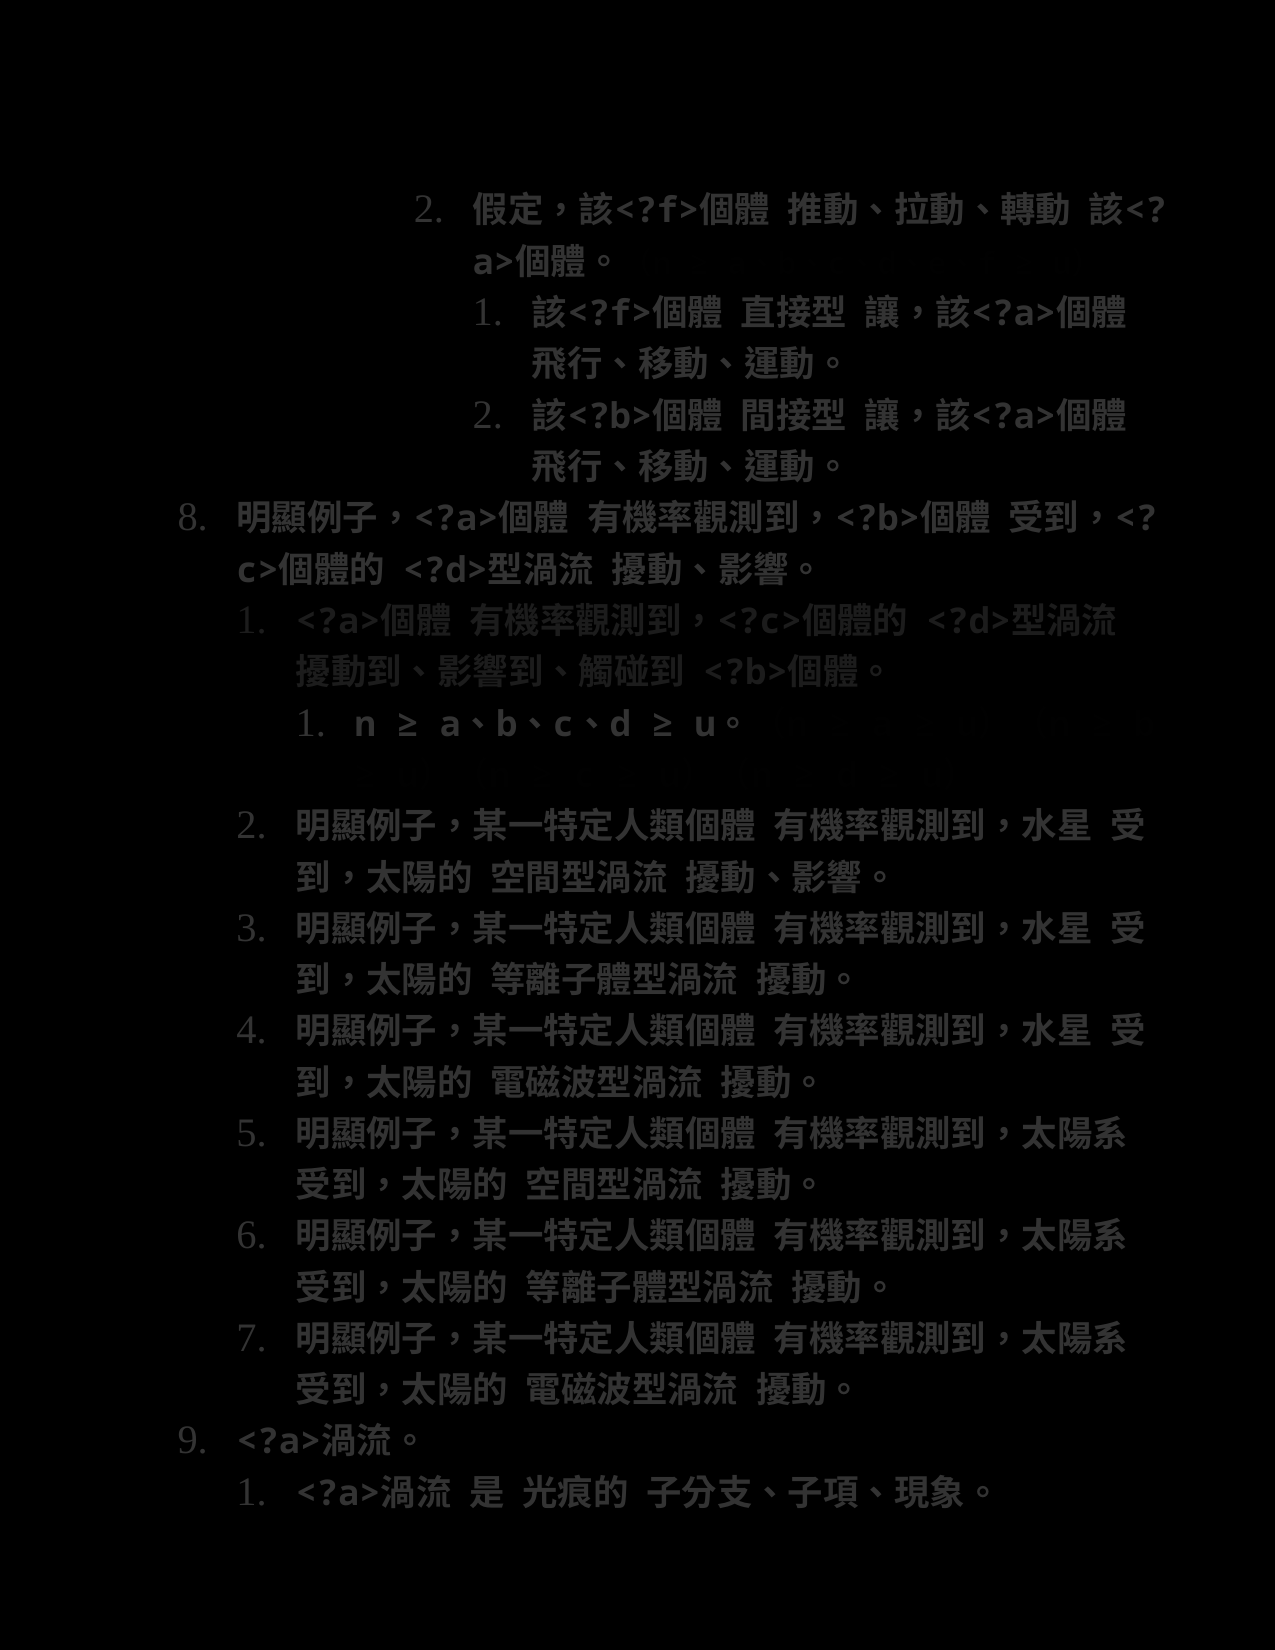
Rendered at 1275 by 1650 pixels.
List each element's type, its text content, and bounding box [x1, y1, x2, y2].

list <?a>個體 有機率觀測到，<?c>個體的 <?d>型渦流 擾動到、影響到、觸碰到 <?b>個體。 [236, 592, 1157, 695]
list <?a>渦流。 [177, 1413, 1157, 1464]
list 明顯例子，某一特定人類個體 有機率觀測到，水星 受到，太陽的 電磁波型渦流 擾動。 [236, 1003, 1157, 1105]
list <?a>渦流 是 光痕的 子分支、子項、現象。 [236, 1464, 1157, 1515]
list 明顯例子，某一特定人類個體 有機率觀測到，水星 受到，太陽的 空間型渦流 擾動、影響。 [236, 798, 1157, 900]
list 該<?b>個體 間接型 讓，該<?a>個體 飛行、移動、運動。 [472, 387, 1157, 489]
list 明顯例子，某一特定人類個體 有機率觀測到，太陽系 受到，太陽的 等離子體型渦流 擾動。 [236, 1208, 1157, 1310]
list 明顯例子，某一特定人類個體 有機率觀測到，太陽系 受到，太陽的 電磁波型渦流 擾動。 [236, 1310, 1157, 1413]
list 該<?f>個體 直接型 讓，該<?a>個體 飛行、移動、運動。 [472, 284, 1157, 387]
list 明顯例子，某一特定人類個體 有機率觀測到，太陽系 受到，太陽的 空間型渦流 擾動。 [236, 1105, 1157, 1208]
list 明顯例子，某一特定人類個體 有機率觀測到，水星 受到，太陽的 等離子體型渦流 擾動。 [236, 900, 1157, 1003]
list 明顯例子，<?a>個體 有機率觀測到，<?b>個體 受到，<?c>個體的 <?d>型渦流 擾動、影響。 [177, 489, 1157, 592]
list n ≥ a、b、c、d ≥ u。（n ≥ a ≥ u）（n ≥ b ≥ u）（n ≥ c ≥ u）（n ≥ d ≥ u） [295, 695, 1157, 798]
list 假定，該<?f>個體 推動、拉動、轉動 該<?a>個體。（n ≥ a、b、c、d、e、f ≥ u） [413, 182, 1157, 284]
